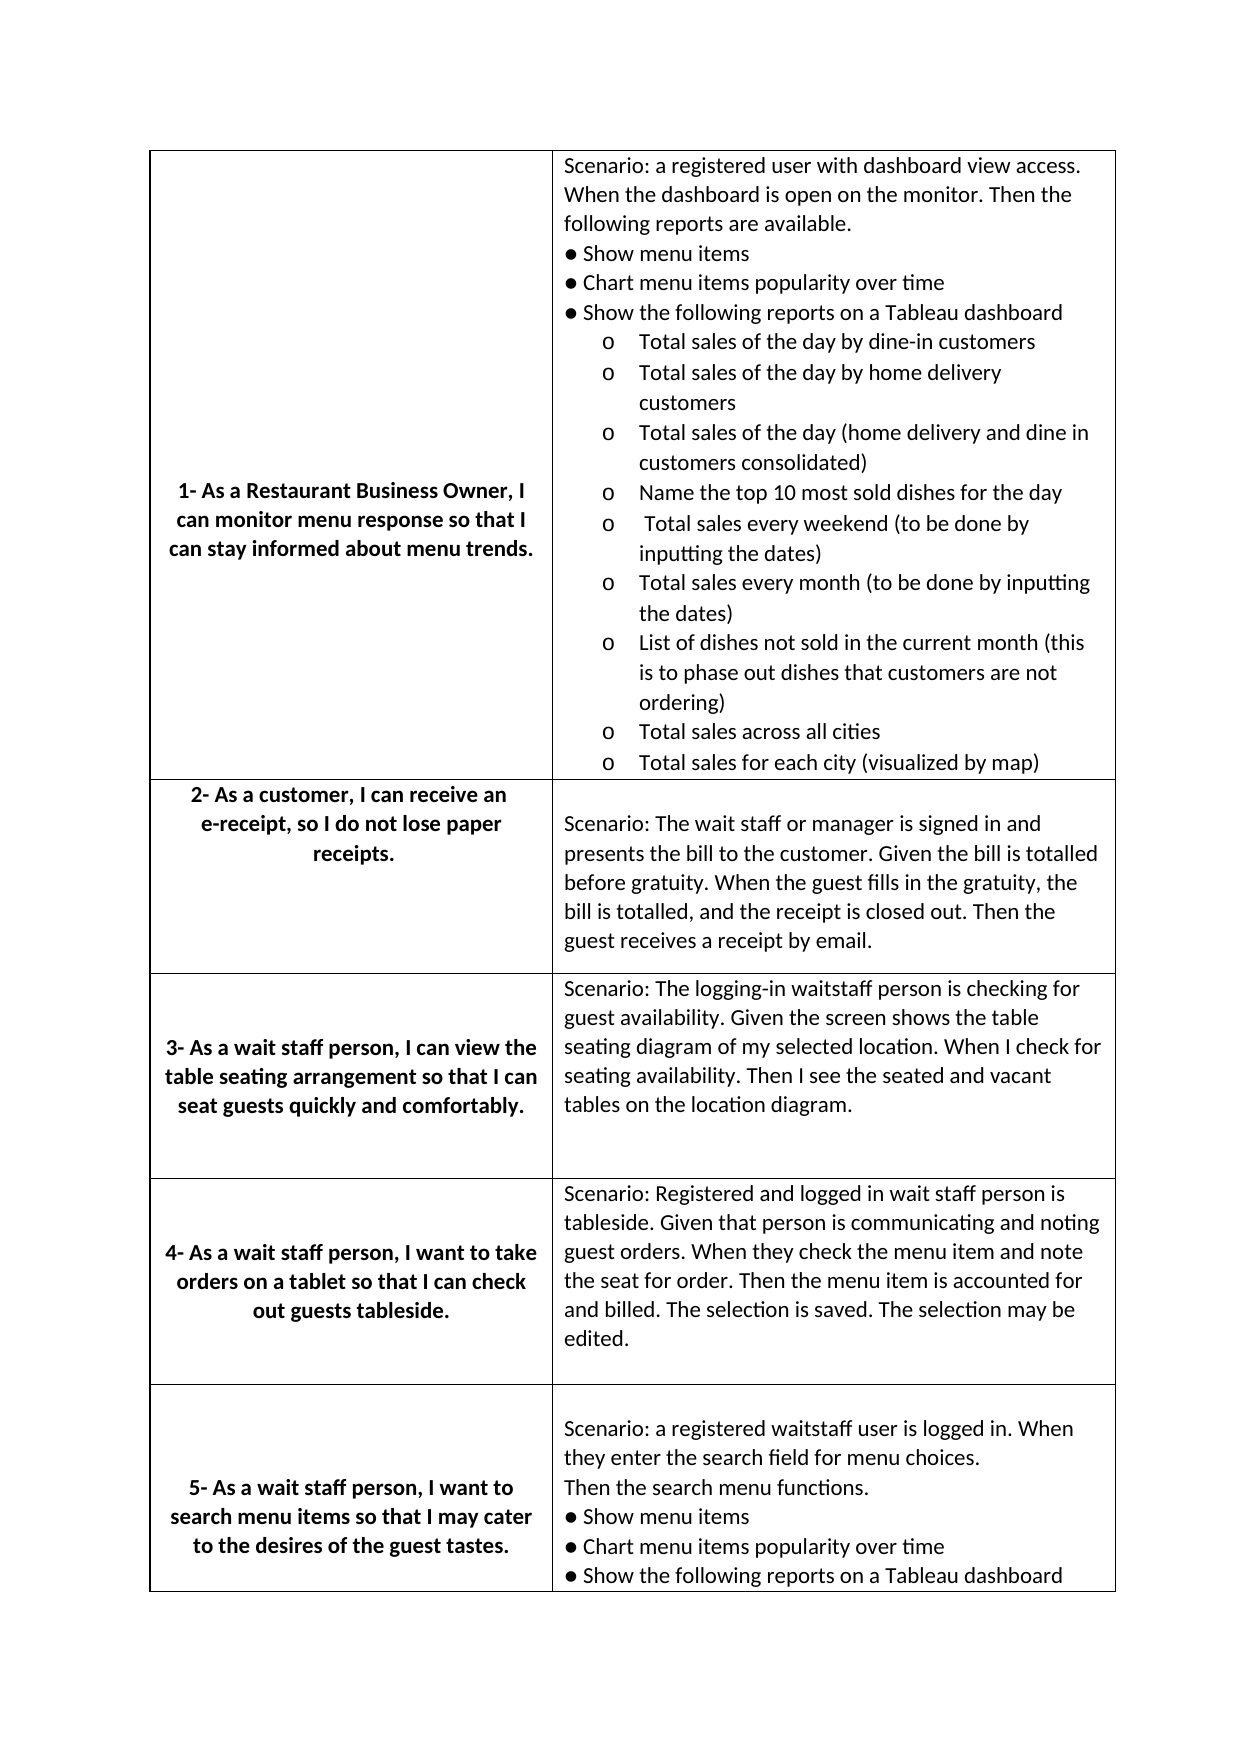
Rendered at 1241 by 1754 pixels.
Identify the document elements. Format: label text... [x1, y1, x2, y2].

table_cell Scenario: The wait staff or manager is signed in and presents the bill to the customer. Given the bill is totalled before gratuity. When the guest fills in the gratuity, the bill is totalled, and the receipt is closed out. Then the guest receives a receipt by email. [553, 780, 1115, 973]
table_cell Scenario: a registered waitstaff user is logged in. When they enter the search field for menu choices. Then the search menu functions. ● Show menu items ● Chart menu items popularity over time ● Show the following reports on a Tableau dashboard [553, 1385, 1115, 1591]
table_cell 4- As a wait staff person, I want to take orders on a tablet so that I can check out guests tableside. [151, 1179, 552, 1384]
table_cell Scenario: The logging-in waitstaff person is checking for guest availability. Given the screen shows the table seating diagram of my selected location. When I check for seating availability. Then I see the seated and vacant tables on the location diagram. [553, 974, 1115, 1178]
table_cell 5- As a wait staff person, I want to search menu items so that I may cater to the desires of the guest tastes. [151, 1385, 552, 1591]
table_cell 2- As a customer, I can receive an e-receipt, so I do not lose paper receipts. [151, 780, 552, 973]
table_cell 1- As a Restaurant Business Owner, I can monitor menu response so that I can stay informed about menu trends. [151, 151, 552, 779]
table_cell 3- As a wait staff person, I can view the table seating arrangement so that I can seat guests quickly and comfortably. [151, 974, 552, 1178]
table_cell Scenario: Registered and logged in wait staff person is tableside. Given that person is communicating and noting guest orders. When they check the menu item and note the seat for order. Then the menu item is accounted for and billed. The selection is saved. The selection may be edited. [553, 1179, 1115, 1384]
table_cell Scenario: a registered user with dashboard view access. When the dashboard is open on the monitor. Then the following reports are available. ● Show menu items ● Chart menu items popularity over time ● Show the following reports on a Tableau dashboard Total sales of the day by dine-in customers Total sales of the day by home delivery customers Total sales of the day (home delivery and dine in customers consolidated) Name the top 10 most sold dishes for the day Total sales every weekend (to be done by inputting the dates) Total sales every month (to be done by inputting the dates) List of dishes not sold in the current month (this is to phase out dishes that customers are not ordering) Total sales across all cities Total sales for each city (visualized by map) [553, 151, 1115, 779]
